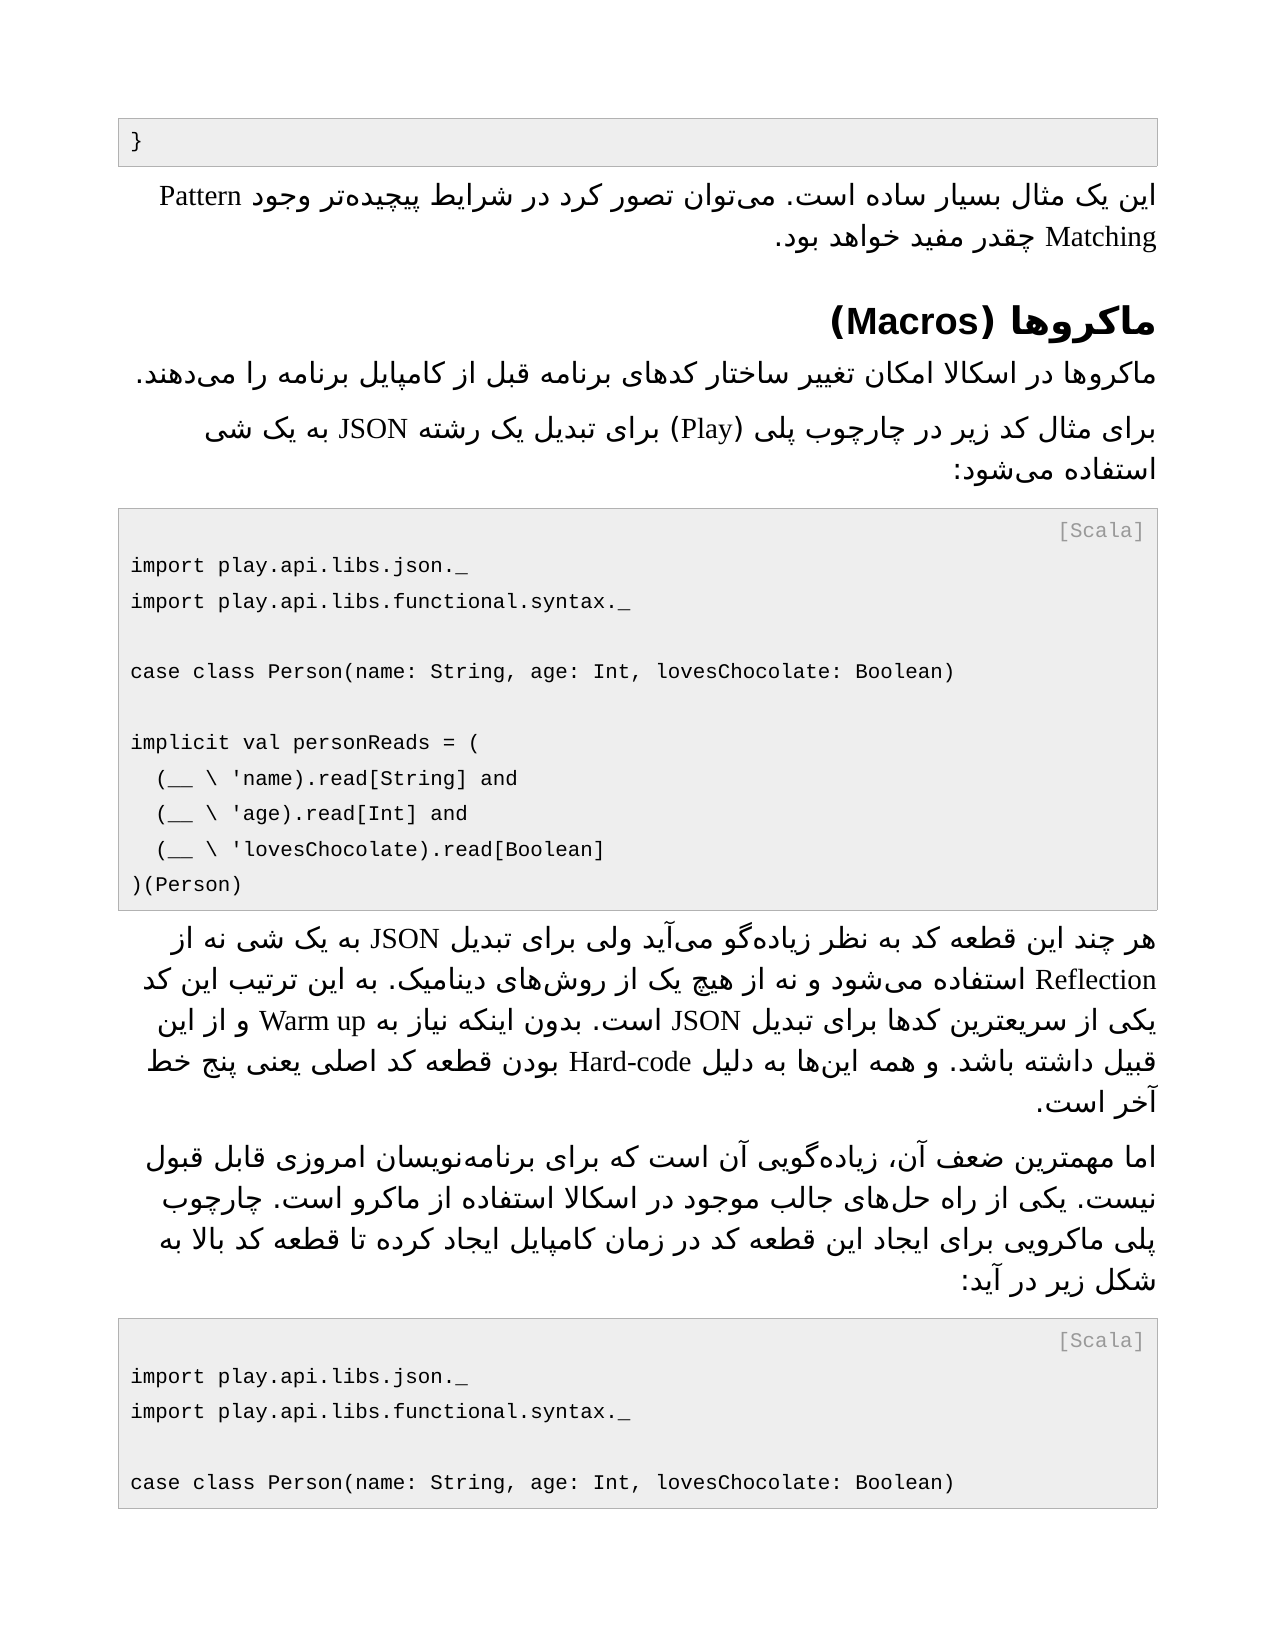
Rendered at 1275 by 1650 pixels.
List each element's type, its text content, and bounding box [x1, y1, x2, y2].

text )(Person) [119, 862, 1157, 910]
text هر چند این قطعه کد به نظر زیاده‌گو می‌آید ولی برای تبدیل JSON به یک شی نه از Reflection استفاده می‌شود و نه از هیچ یک از روش‌های دینامیک. به این ترتیب این کد یکی از سریعترین کدها برای تبدیل JSON است. بدون اینکه نیاز به Warm up و از این قبیل داشته باشد. و همه این‌ها به دلیل Hard-code بودن قطعه کد اصلی یعنی پنج خط آخر است. [118, 922, 1157, 1119]
text اما مهمترین ضعف آن، زیاده‌گویی آن است که برای برنامه‌نویسان امروزی قابل قبول نیست. یکی از راه حل‌های جالب موجود در اسکالا استفاده از ماکرو‌ است. چارچوب پلی ماکرویی برای ایجاد این قطعه کد در زمان کامپایل ایجاد کرده تا قطعه کد بالا به شکل زیر در آید: [118, 1141, 1157, 1297]
text برای مثال کد زیر در چارچوب پلی (Play) برای تبدیل یک رشته JSON به یک شی استفاده می‌شود: [118, 412, 1157, 486]
text import play.api.libs.json._ [119, 1353, 1157, 1389]
text case class Person(name: String, age: Int, lovesChocolate: Boolean) [119, 1460, 1157, 1508]
text این یک مثال بسیار ساده است. می‌توان تصور کرد در شرایط پیچیده‌تر وجود Pattern Matching چقدر مفید خواهد بود. [118, 178, 1157, 253]
text import play.api.libs.functional.syntax._ [119, 579, 1157, 614]
text (__ \ 'name).read[String] and [119, 756, 1157, 791]
text [Scala] [119, 1319, 1157, 1353]
text ماکرو‌ها در اسکالا امکان تغییر ساختار کدهای برنامه قبل از کامپایل برنامه را می‌دهند. [118, 356, 1157, 390]
text (__ \ 'age).read[Int] and [119, 791, 1157, 827]
text import play.api.libs.json._ [119, 543, 1157, 579]
text [Scala] [119, 509, 1157, 543]
text implicit val personReads = ( [119, 720, 1157, 756]
text case class Person(name: String, age: Int, lovesChocolate: Boolean) [119, 649, 1157, 685]
text (__ \ 'lovesChocolate).read[Boolean] [119, 827, 1157, 862]
text import play.api.libs.functional.syntax._ [119, 1389, 1157, 1424]
subtitle ماکروها (Macros) [118, 299, 1157, 344]
text } [119, 119, 1157, 166]
